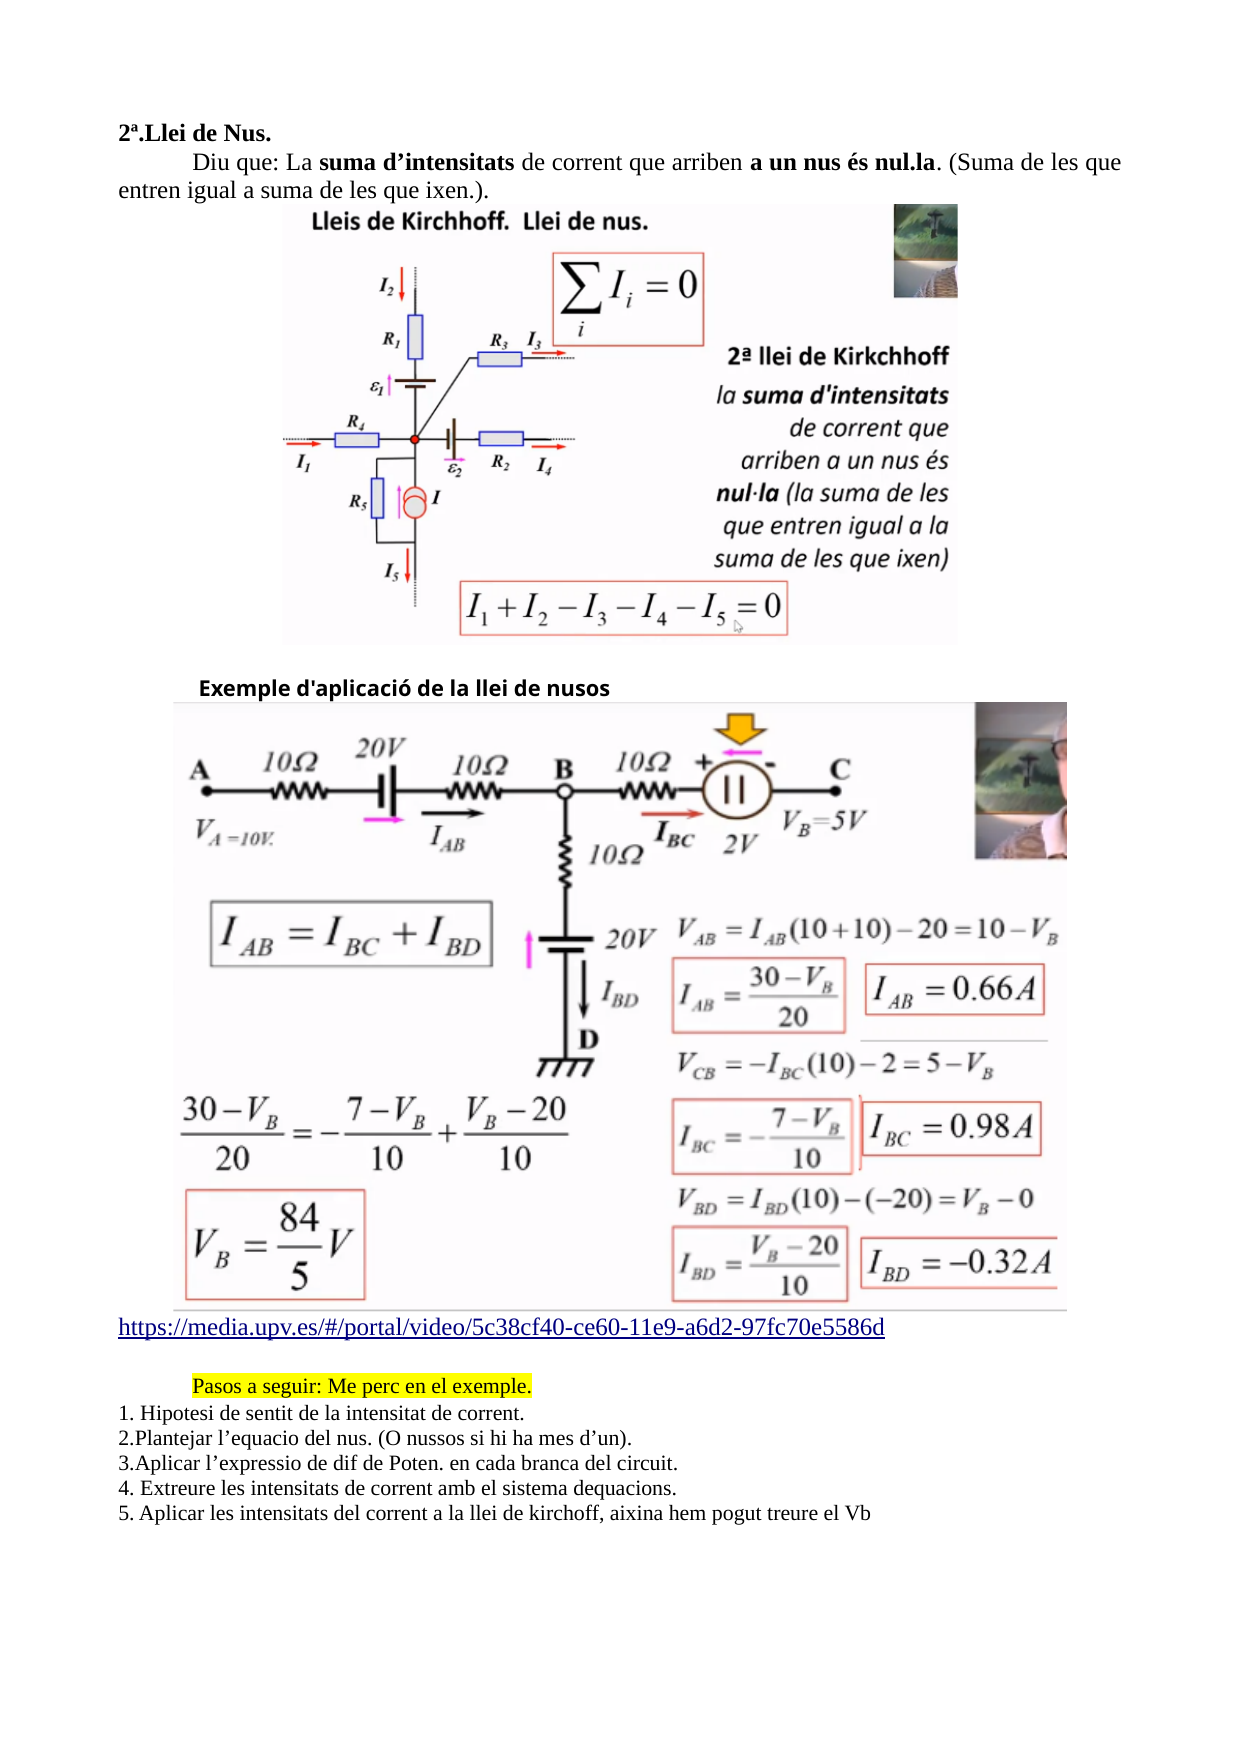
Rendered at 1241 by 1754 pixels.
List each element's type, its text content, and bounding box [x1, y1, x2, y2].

text 2ª.Llei de Nus. [118, 118, 1122, 147]
text Exemple d'aplicació de la llei de nusos [118, 673, 1122, 703]
text 5. Aplicar les intensitats del corrent a la llei de kirchoff, aixina hem pogut treure el Vb [118, 1500, 1122, 1526]
text 2.Plantejar l’equacio del nus. (O nussos si hi ha mes d’un). [118, 1425, 1122, 1450]
text Pasos a seguir: Me perc en el exemple. [118, 1370, 1122, 1399]
picture [173, 702, 1067, 1313]
text 1. Hipotesi de sentit de la intensitat de corrent. [118, 1399, 1122, 1425]
text 3.Aplicar l’expressio de dif de Poten. en cada branca del circuit. [118, 1450, 1122, 1475]
text 4. Extreure les intensitats de corrent amb el sistema dequacions. [118, 1475, 1122, 1500]
text Diu que: La suma d’intensitats de corrent que arriben a un nus és nul.la. (Suma de les que entren igual a suma de les que ixen.). [118, 147, 1122, 204]
text https://media.upv.es/#/portal/video/5c38cf40-ce60-11e9-a6d2-97fc70e5586d [118, 703, 1122, 1370]
picture [282, 204, 958, 645]
